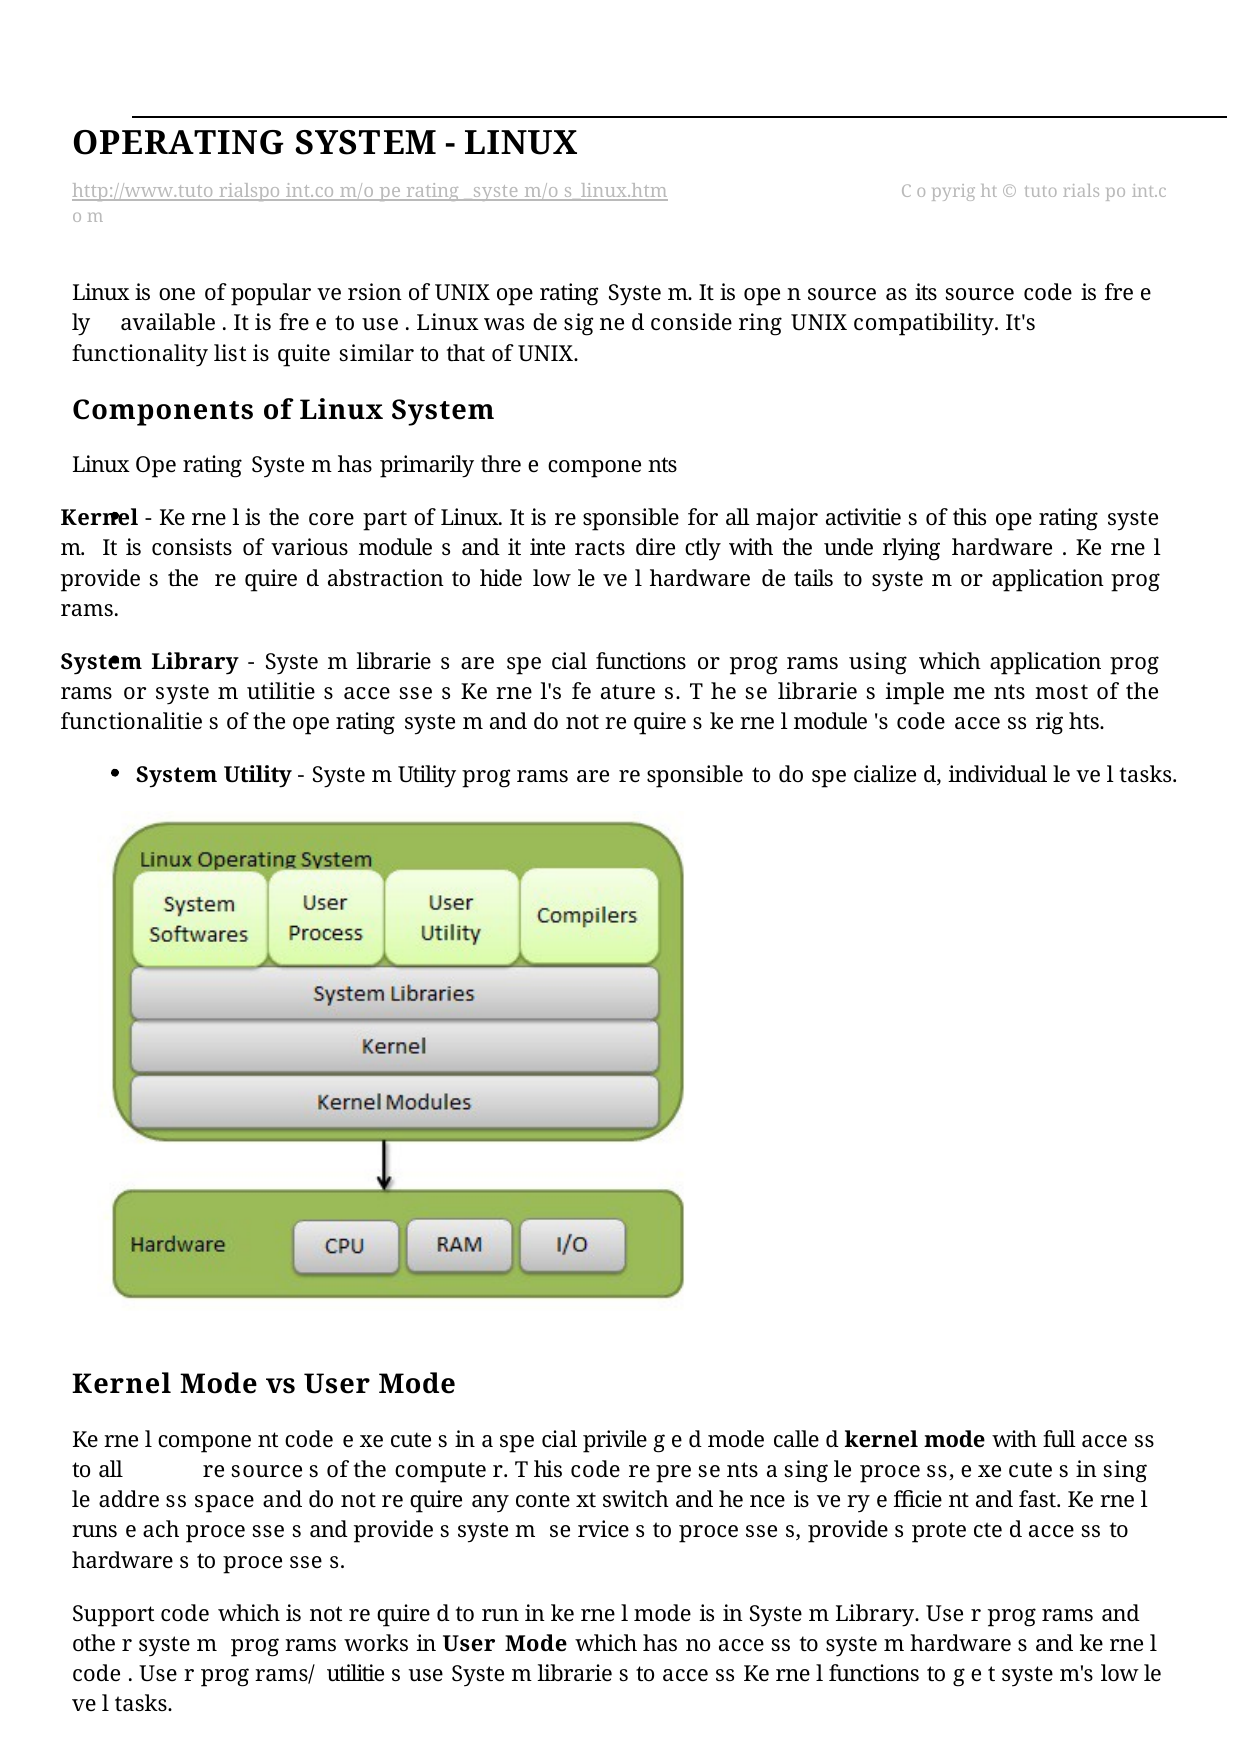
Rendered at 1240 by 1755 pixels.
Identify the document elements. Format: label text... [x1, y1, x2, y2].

text System Library - Syste m librarie s are spe cial functions or prog rams using which application prog rams or syste m utilitie s acce sse s Ke rne l's fe ature s. T he se librarie s imple me nts most of the functionalitie s of the ope rating syste m and do not re quire s ke rne l module 's code acce ss rig hts. [60, 646, 1159, 736]
text OPERATING SYSTEM - LINUX [72, 73, 1179, 164]
text Ke rne l compone nt code e xe cute s in a spe cial privile g e d mode calle d kernel mode with full acce ss to all re source s of the compute r. T his code re pre se nts a sing le proce ss, e xe cute s in sing le addre ss space and do not re quire any conte xt switch and he nce is ve ry e fficie nt and fast. Ke rne l runs e ach proce sse s and provide s syste m se rvice s to proce sse s, provide s prote cte d acce ss to hardware s to proce sse s. [72, 1423, 1166, 1574]
text Kernel - Ke rne l is the core part of Linux. It is re sponsible for all major activitie s of this ope rating syste m. It is consists of various module s and it inte racts dire ctly with the unde rlying hardware . Ke rne l provide s the re quire d abstraction to hide low le ve l hardware de tails to syste m or application prog rams. [60, 502, 1161, 623]
text Linux Ope rating Syste m has primarily thre e compone nts [72, 449, 1179, 479]
text System Utility - Syste m Utility prog rams are re sponsible to do spe cialize d, individual le ve l tasks. [136, 759, 1179, 789]
text Linux is one of popular ve rsion of UNIX ope rating Syste m. It is ope n source as its source code is fre e ly available . It is fre e to use . Linux was de sig ne d conside ring UNIX compatibility. It's functionality list is quite similar to that of UNIX. [72, 277, 1164, 367]
subtitle Kernel Mode vs User Mode [72, 1365, 1179, 1402]
text Support code which is not re quire d to run in ke rne l mode is in Syste m Library. Use r prog rams and othe r syste m prog rams works in User Mode which has no acce ss to syste m hardware s and ke rne l code . Use r prog rams/ utilitie s use Syste m librarie s to acce ss Ke rne l functions to g e t syste m's low le ve l tasks. [72, 1597, 1179, 1718]
text http://www.tuto rialspo int.co m/o pe rating _syste m/o s_linux.htm C o pyrig ht © tuto rials po int.c o m [72, 178, 1179, 227]
subtitle Components of Linux System [72, 390, 1179, 427]
